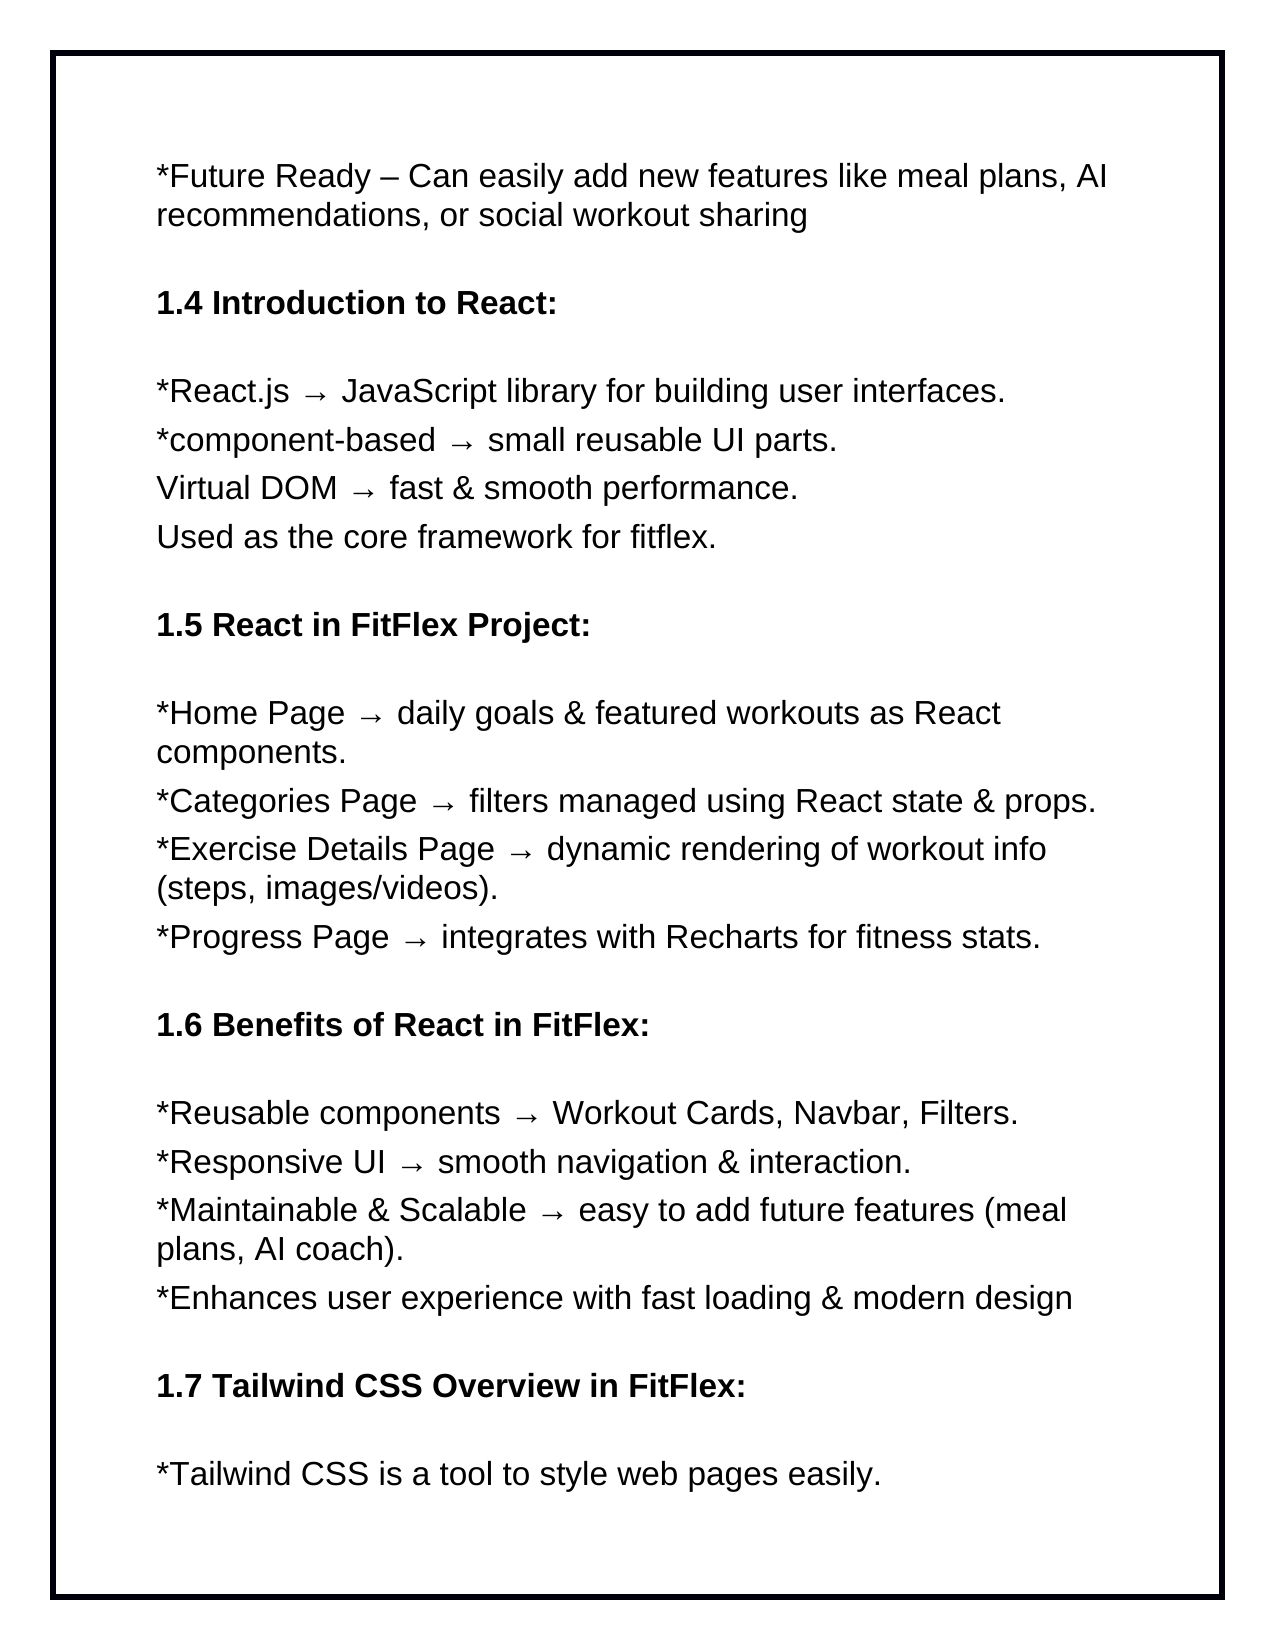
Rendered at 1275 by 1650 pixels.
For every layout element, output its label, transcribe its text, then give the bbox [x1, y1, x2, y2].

text *Categories Page → filters managed using React state & props. [156, 781, 1119, 819]
text *Tailwind CSS is a tool to style web pages easily. [156, 1454, 1119, 1492]
text *Future Ready – Can easily add new features like meal plans, AI recommendations, or social workout sharing [156, 156, 1119, 233]
text *Exercise Details Page → dynamic rendering of workout info (steps, images/videos). [156, 829, 1119, 906]
text *Responsive UI → smooth navigation & interaction. [156, 1142, 1119, 1180]
text *Progress Page → integrates with Recharts for fitness stats. [156, 917, 1119, 955]
text Used as the core framework for fitflex. [156, 517, 1119, 556]
text *Enhances user experience with fast loading & modern design [156, 1278, 1119, 1316]
text *Maintainable & Scalable → easy to add future features (meal plans, AI coach). [156, 1191, 1119, 1267]
text *React.js → JavaScript library for building user interfaces. [156, 371, 1119, 409]
text *Reusable components → Workout Cards, Navbar, Filters. [156, 1093, 1119, 1131]
text 1.6 Benefits of React in FitFlex: [156, 1005, 1119, 1043]
text 1.7 Tailwind CSS Overview in FitFlex: [156, 1366, 1119, 1404]
text *Home Page → daily goals & featured workouts as React components. [156, 693, 1119, 770]
text 1.5 React in FitFlex Project: [156, 605, 1119, 644]
text *component-based → small reusable UI parts. [156, 419, 1119, 458]
text Virtual DOM → fast & smooth performance. [156, 468, 1119, 507]
text 1.4 Introduction to React: [156, 283, 1119, 321]
